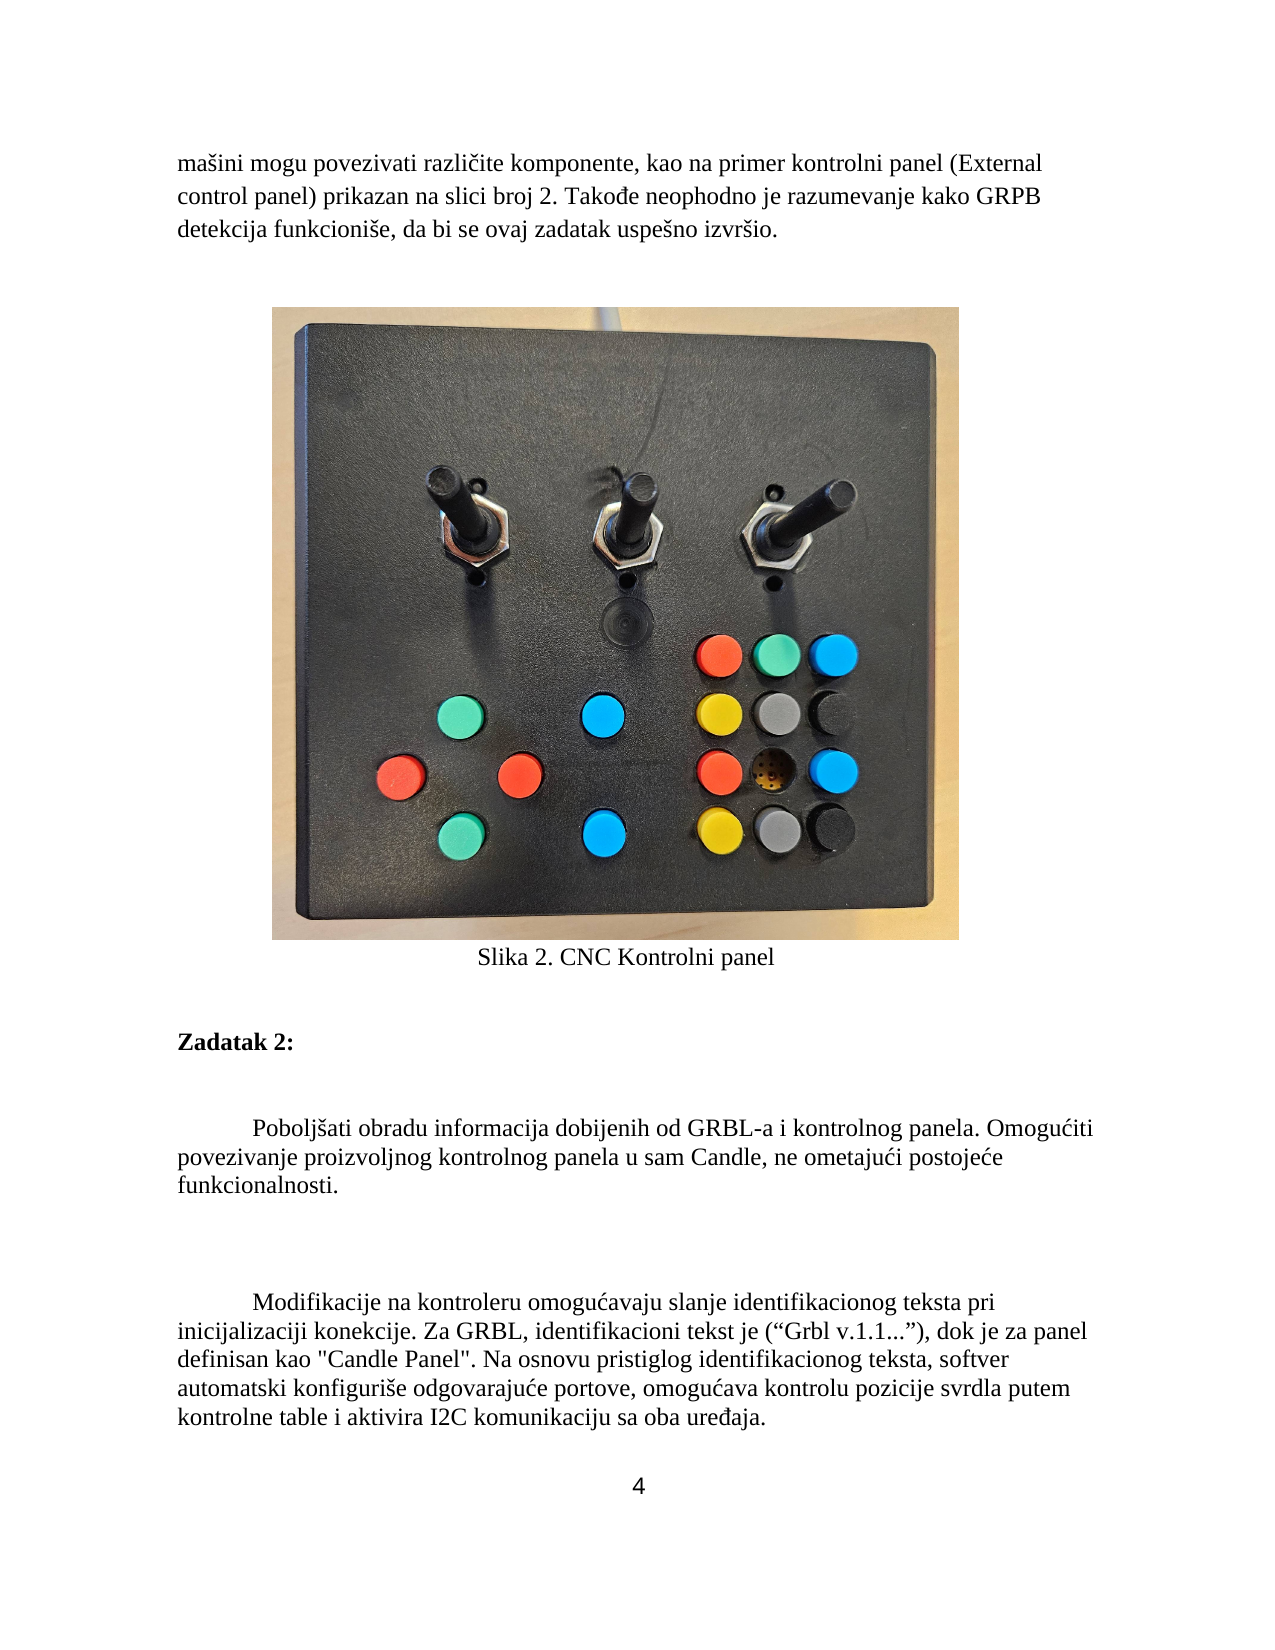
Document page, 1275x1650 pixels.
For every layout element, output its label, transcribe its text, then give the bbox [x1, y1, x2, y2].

picture [272, 307, 959, 858]
text mašini mogu povezivati različite komponente, kao na primer kontrolni panel (External control panel) prikazan na slici broj 2. Takođe neophodno je razumevanje kako GRPB detekcija funkcioniše, da bi se ovaj zadatak uspešno izvršio. [177, 148, 1096, 243]
text Poboljšati obradu informacija dobijenih od GRBL-a i kontrolnog panela. Omogućiti povezivanje proizvoljnog kontrolnog panela u sam Candle, ne ometajući postojeće funkcionalnosti. [177, 1113, 1096, 1199]
text Modifikacije na kontroleru omogućavaju slanje identifikacionog teksta pri inicijalizaciji konekcije. Za GRBL, identifikacioni tekst je (“Grbl v.1.1...”), dok je za panel definisan kao "Candle Panel". Na osnovu pristiglog identifikacionog teksta, softver automatski konfiguriše odgovarajuće portove, omogućava kontrolu pozicije svrdla putem kontrolne table i aktivira I2C komunikaciju sa oba uređaja. [177, 1287, 1096, 1431]
text Slika 2. CNC Kontrolni panel [177, 942, 1096, 971]
text Zadatak 2: [177, 1027, 1096, 1056]
